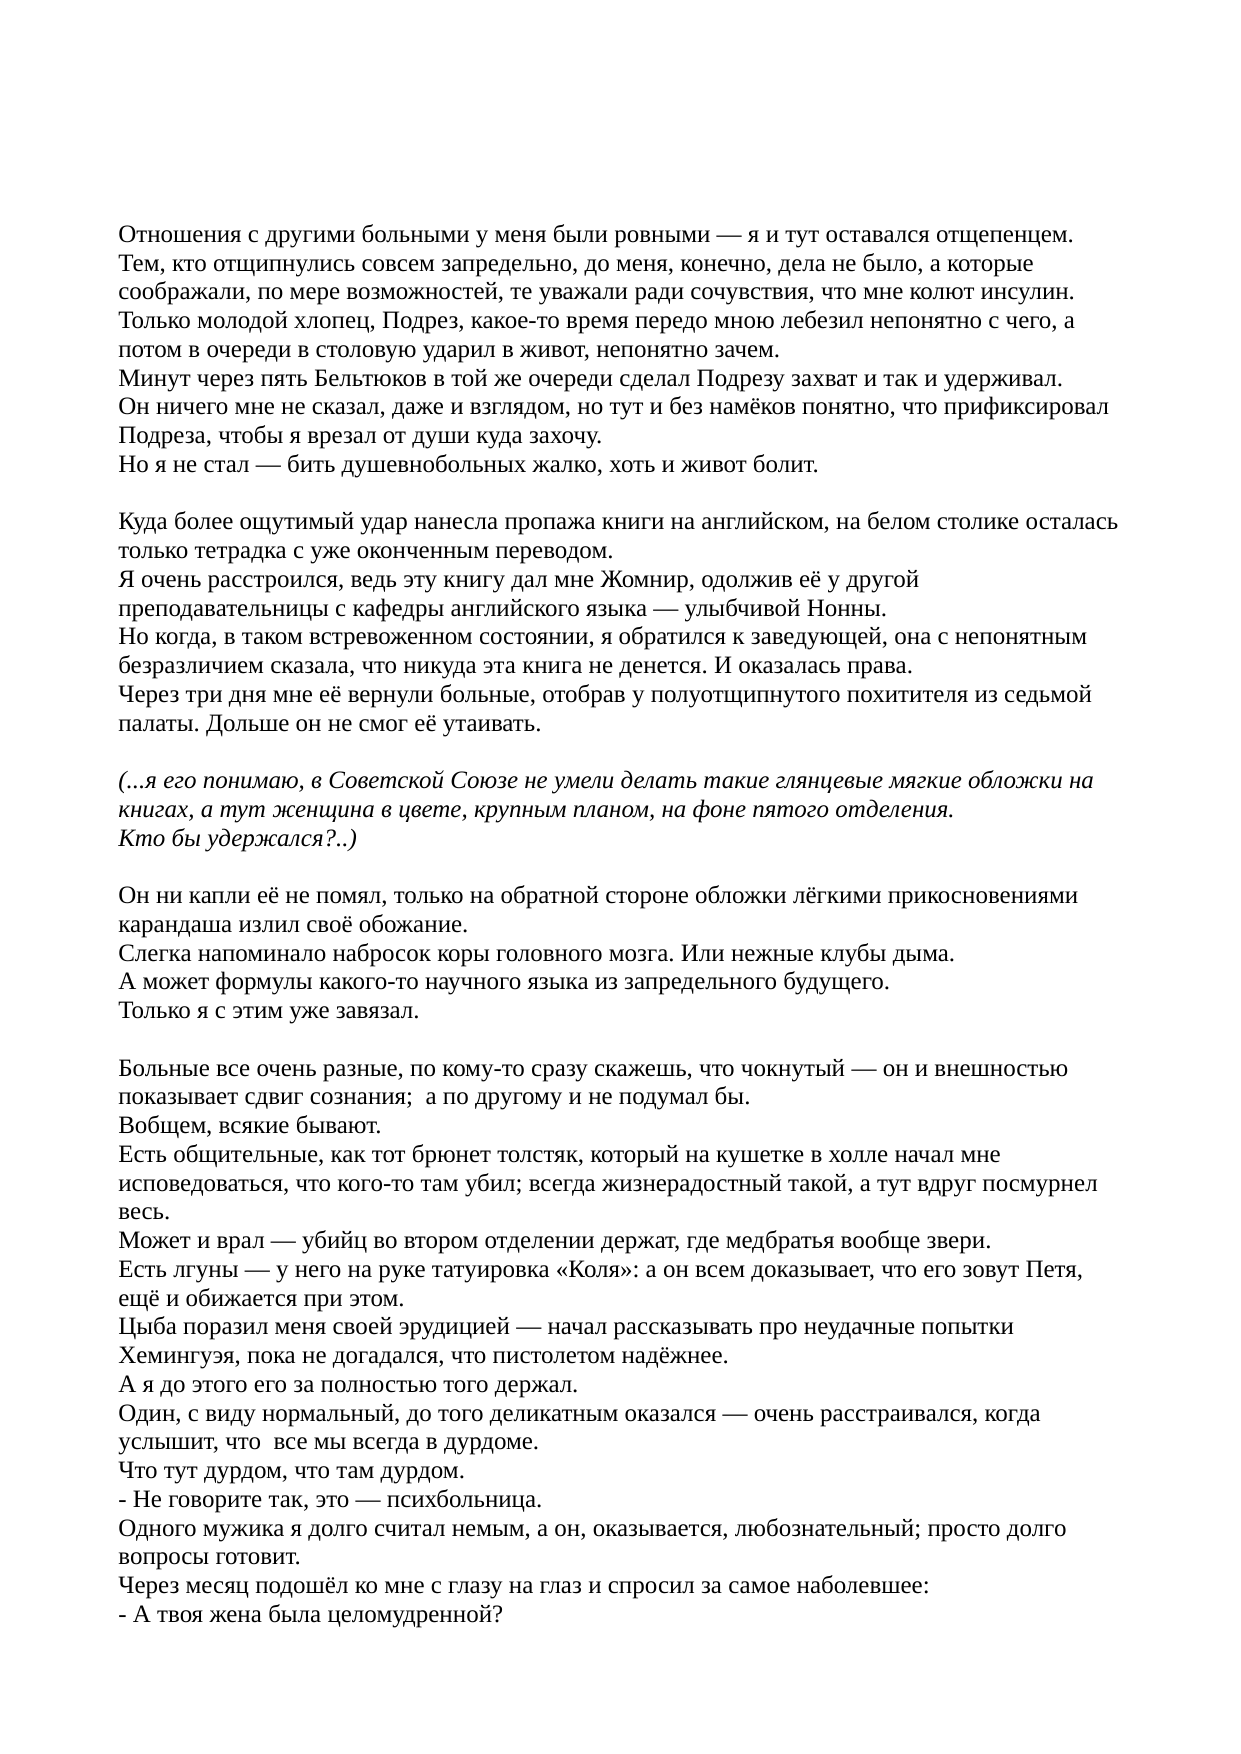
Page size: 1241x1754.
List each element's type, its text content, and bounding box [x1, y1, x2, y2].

text (...я его понимаю, в Советской Союзе не умели делать такие глянцевые мягкие обложки на книгах, а тут женщина в цвете, крупным планом, на фоне пятого отделения. [118, 765, 1122, 823]
text Вобщем, всякие бывают. [118, 1110, 1122, 1139]
text Но я не стал — бить душевнобольных жалко, хоть и живот болит. [118, 449, 1122, 478]
text Может и врал — убийц во втором отделении держат, где медбратья вообще звери. [118, 1225, 1122, 1254]
text А я до этого его за полностью того держал. [118, 1369, 1122, 1398]
text Через месяц подошёл ко мне с глазу на глаз и спросил за самое наболевшее: [118, 1570, 1122, 1599]
text Только молодой хлопец, Подрез, какое-то время передо мною лебезил непонятно с чего, а потом в очереди в столовую ударил в живот, непонятно зачем. [118, 305, 1122, 363]
text Один, с виду нормальный, до того деликатным оказался — очень расстраивался, когда услышит, что все мы всегда в дурдоме. [118, 1398, 1122, 1455]
text Есть лгуны — у него на руке татуировка «Коля»: а он всем доказывает, что его зовут Петя, ещё и обижается при этом. [118, 1254, 1122, 1311]
text Он ничего мне не сказал, даже и взглядом, но тут и без намёков понятно, что прификсировал Подреза, чтобы я врезал от души куда захочу. [118, 391, 1122, 449]
text Куда более ощутимый удар нанесла пропажа книги на английском, на белом столике осталась только тетрадка с уже оконченным переводом. [118, 506, 1122, 564]
text Кто бы удержался?..) [118, 823, 1122, 851]
text Через три дня мне её вернули больные, отобрав у полуотщипнутого похитителя из седьмой палаты. Дольше он не смог её утаивать. [118, 679, 1122, 736]
text - А твоя жена была целомудренной? [118, 1599, 1122, 1628]
text А может формулы какого-то научного языка из запредельного будущего. [118, 966, 1122, 995]
text Минут через пять Бельтюков в той же очереди сделал Подрезу захват и так и удерживал. [118, 363, 1122, 391]
text Больные все очень разные, по кому-то сразу скажешь, что чокнутый — он и внешностью показывает сдвиг сознания; а по другому и не подумал бы. [118, 1053, 1122, 1110]
text Я очень расстроился, ведь эту книгу дал мне Жомнир, одолжив её у другой преподавательницы с кафедры английского языка — улыбчивой Нонны. [118, 564, 1122, 621]
text Цыба поразил меня своей эрудицией — начал рассказывать про неудачные попытки Хемингуэя, пока не догадался, что пистолетом надёжнее. [118, 1311, 1122, 1369]
text Одного мужика я долго считал немым, а он, оказывается, любознательный; просто долго вопросы готовит. [118, 1513, 1122, 1570]
text Только я с этим уже завязал. [118, 995, 1122, 1024]
text Он ни капли её не помял, только на обратной стороне обложки лёгкими прикосновениями карандаша излил своё обожание. [118, 880, 1122, 938]
text Тем, кто отщипнулись совсем запредельно, до меня, конечно, дела не было, а которые соображали, по мере возможностей, те уважали ради сочувствия, что мне колют инсулин. [118, 248, 1122, 305]
text Есть общительные, как тот брюнет толстяк, который на кушетке в холле начал мне исповедоваться, что кого-то там убил; всегда жизнерадостный такой, а тут вдруг посмурнел весь. [118, 1139, 1122, 1225]
text - Не говорите так, это — психбольница. [118, 1484, 1122, 1513]
text Но когда, в таком встревоженном состоянии, я обратился к заведующей, она с непонятным безразличием сказала, что никуда эта книга не денется. И оказалась права. [118, 621, 1122, 679]
text Отношения с другими больными у меня были ровными — я и тут оставался отщепенцем. [118, 219, 1122, 248]
text Слегка напоминало набросок коры головного мозга. Или нежные клубы дыма. [118, 938, 1122, 966]
text Что тут дурдом, что там дурдом. [118, 1455, 1122, 1484]
